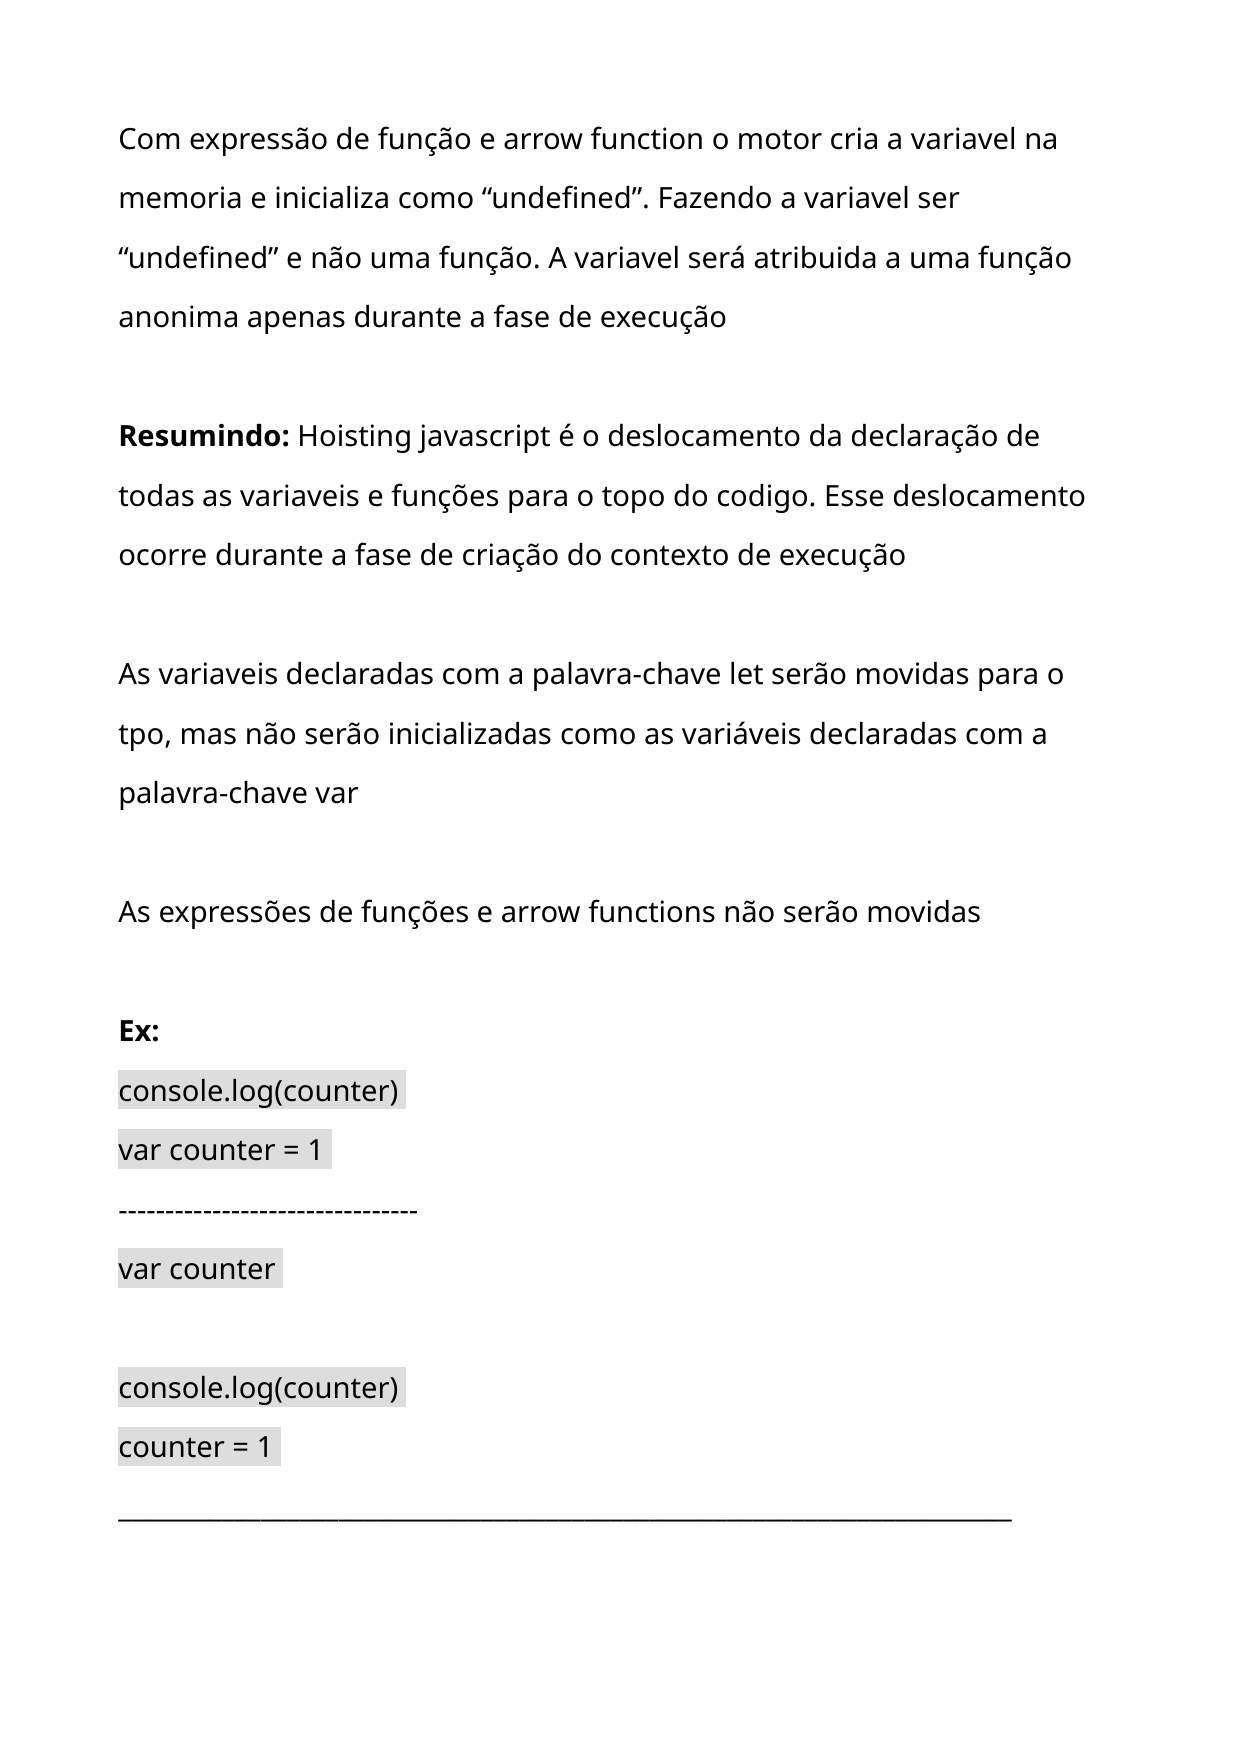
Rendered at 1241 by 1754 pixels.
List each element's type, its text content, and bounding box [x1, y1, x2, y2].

text counter = 1 [118, 1427, 1122, 1466]
text var counter [118, 1248, 1122, 1288]
text _____________________________________________________________________ [118, 1486, 1122, 1526]
text var counter = 1 [118, 1129, 1122, 1169]
text console.log(counter) [118, 1367, 1122, 1407]
text As variaveis declaradas com a palavra-chave let serão movidas para o tpo, mas não serão inicializadas como as variáveis declaradas com a palavra-chave var [118, 653, 1122, 812]
text Ex: [118, 1010, 1122, 1050]
text As expressões de funções e arrow functions não serão movidas [118, 891, 1122, 931]
text -------------------------------- [118, 1189, 1122, 1228]
text Resumindo: Hoisting javascript é o deslocamento da declaração de todas as variaveis e funções para o topo do codigo. Esse deslocamento ocorre durante a fase de criação do contexto de execução [118, 416, 1122, 574]
text console.log(counter) [118, 1070, 1122, 1109]
text Com expressão de função e arrow function o motor cria a variavel na memoria e inicializa como “undefined”. Fazendo a variavel ser “undefined” e não uma função. A variavel será atribuida a uma função anonima apenas durante a fase de execução [118, 118, 1122, 336]
